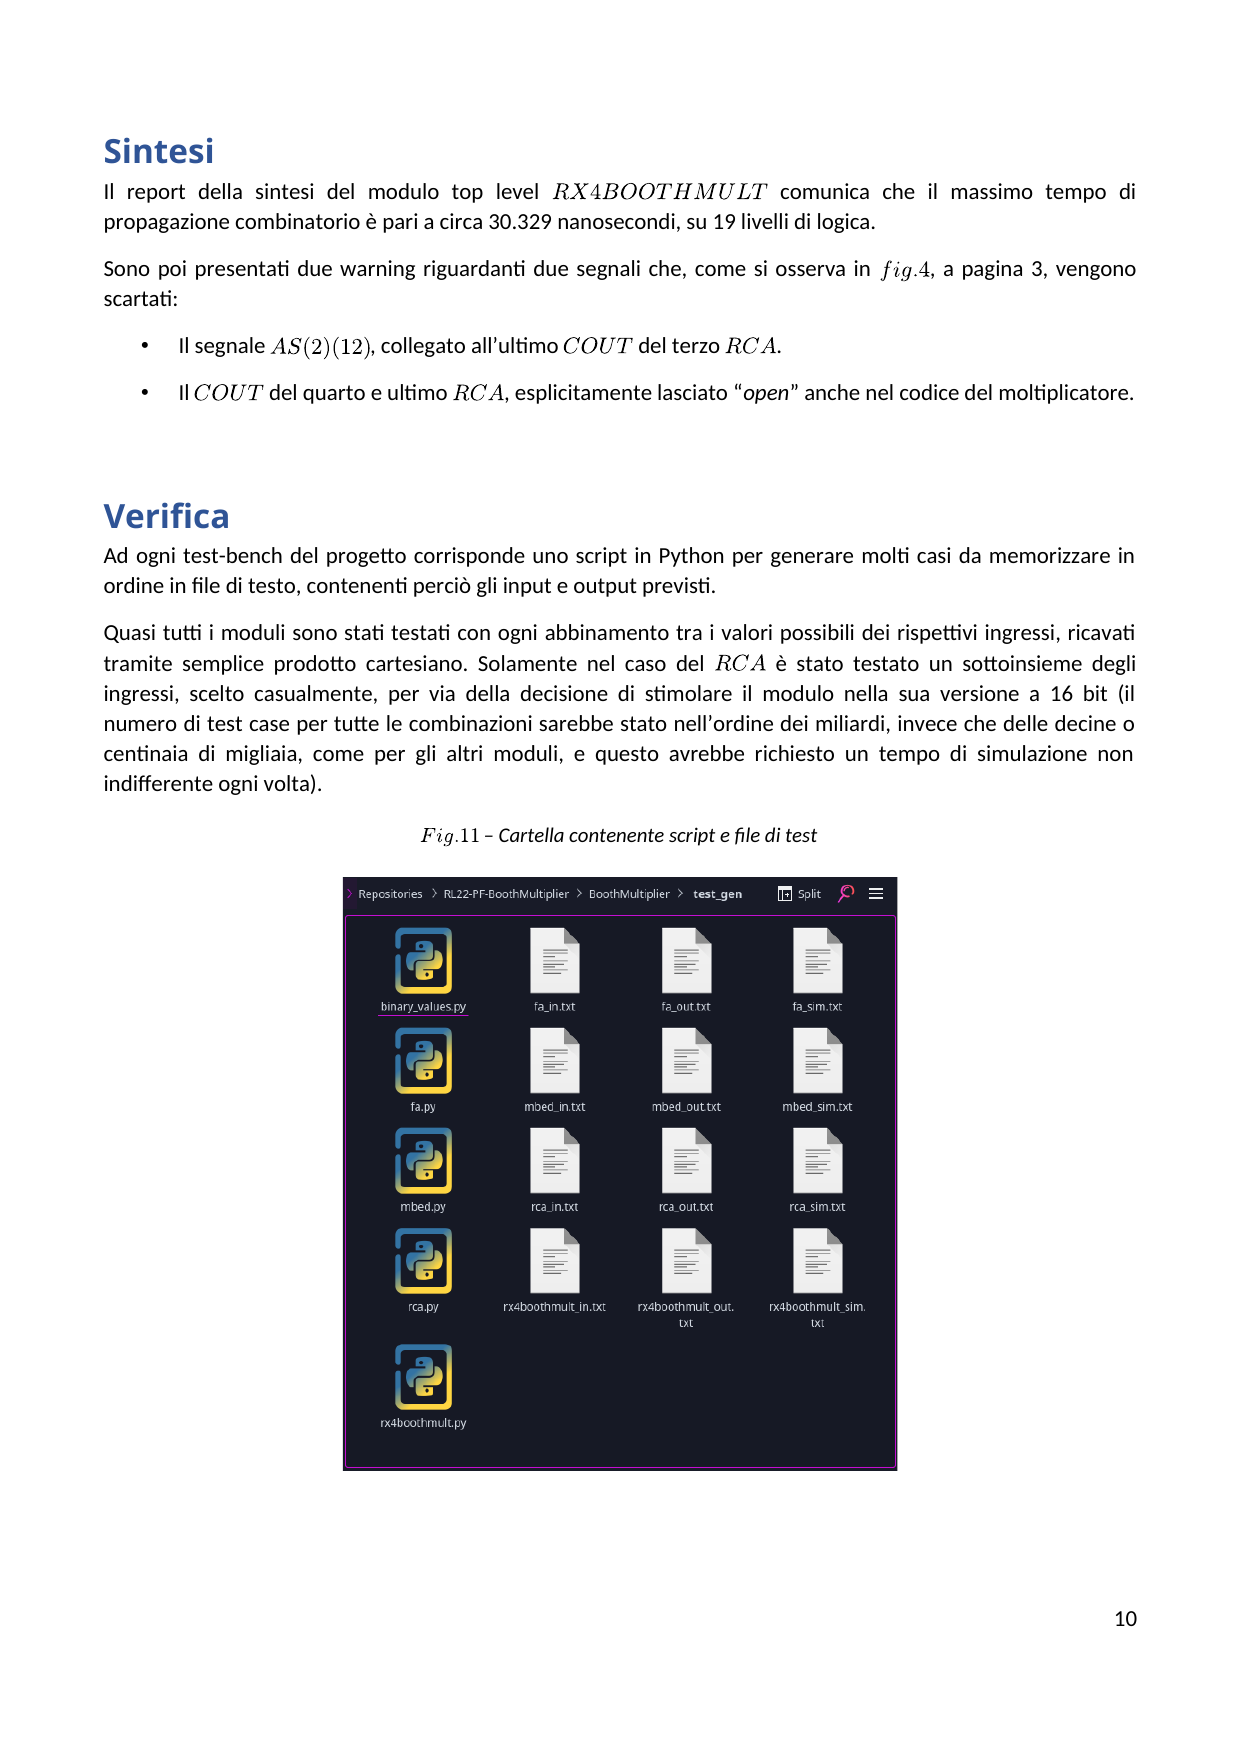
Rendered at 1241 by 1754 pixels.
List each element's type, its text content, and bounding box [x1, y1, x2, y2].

table_header – Cartella contenente script e file di test [103, 816, 1137, 872]
table_cell [103, 872, 1137, 1495]
picture [342, 877, 898, 1471]
text Ad ogni test-bench del progetto corrisponde uno script in Python per generare molti casi da memorizzare in ordine in file di testo, contenenti perciò gli input e output previsti. [103, 541, 1137, 599]
subtitle Sintesi [103, 128, 1137, 174]
text Sono poi presentati due warning riguardanti due segnali che, come si osserva in , a pagina 3, vengono scartati: [103, 254, 1137, 313]
subtitle Verifica [103, 492, 1137, 538]
list Il segnale , collegato all’ultimo del terzo . [141, 331, 1137, 359]
text Il report della sintesi del modulo top level comunica che il massimo tempo di propagazione combinatorio è pari a circa 30.329 nanosecondi, su 19 livelli di logica. [103, 177, 1137, 236]
list Il del quarto e ultimo , esplicitamente lasciato “open” anche nel codice del moltiplicatore. [141, 378, 1137, 406]
text Quasi tutti i moduli sono stati testati con ogni abbinamento tra i valori possibili dei rispettivi ingressi, ricavati tramite semplice prodotto cartesiano. Solamente nel caso del è stato testato un sottoinsieme degli ingressi, scelto casualmente, per via della decisione di stimolare il modulo nella sua versione a 16 bit (il numero di test case per tutte le combinazioni sarebbe stato nell’ordine dei miliardi, invece che delle decine o centinaia di migliaia, come per gli altri moduli, e questo avrebbe richiesto un tempo di simulazione non indifferente ogni volta). [103, 618, 1137, 797]
